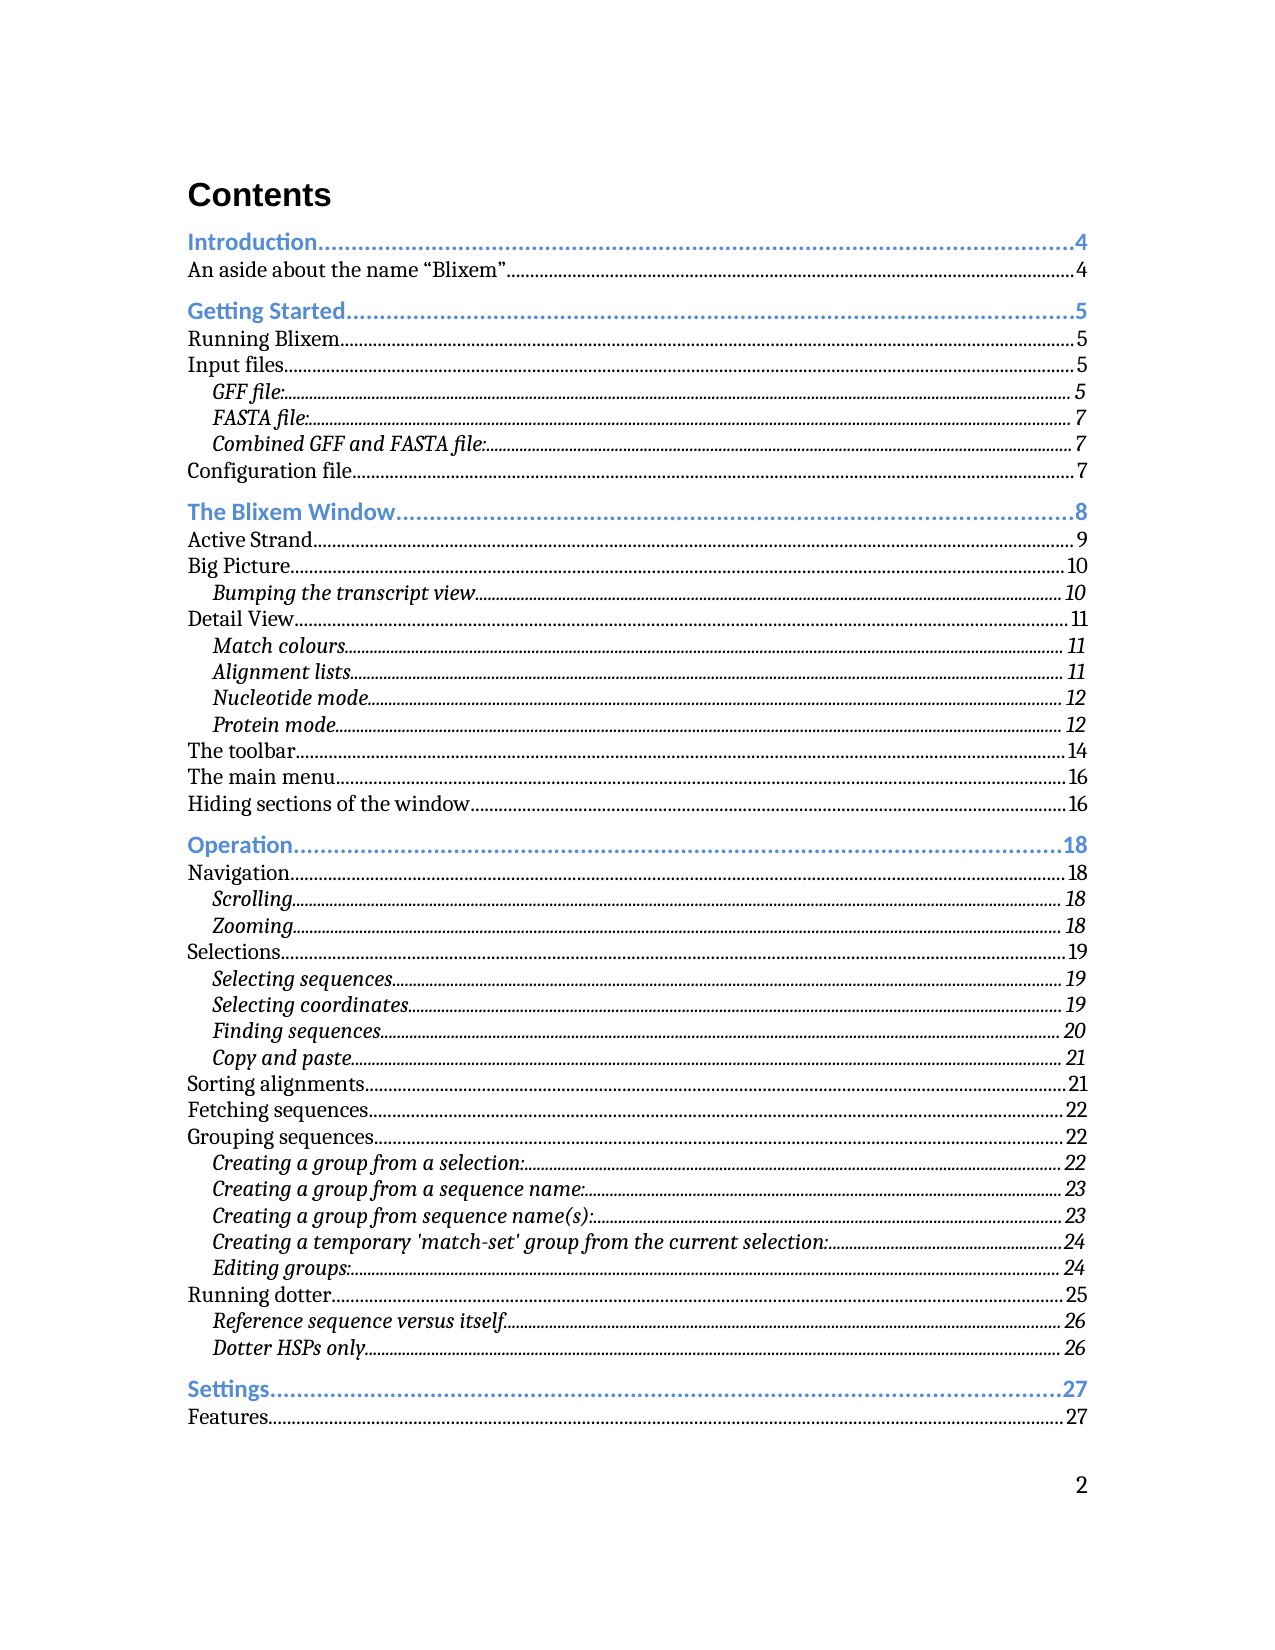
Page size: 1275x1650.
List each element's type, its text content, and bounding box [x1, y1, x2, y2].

text Configuration file 7 [187, 458, 1087, 484]
text Zooming 18 [212, 913, 1087, 939]
text Creating a group from sequence name(s): 23 [212, 1202, 1087, 1229]
text Match colours 11 [212, 632, 1087, 659]
text Nucleotide mode 12 [212, 685, 1087, 711]
text Selecting coordinates 19 [212, 992, 1087, 1018]
text Combined GFF and FASTA file: 7 [212, 431, 1087, 458]
text Big Picture 10 [187, 553, 1087, 580]
text Selecting sequences 19 [212, 965, 1087, 992]
text Bumping the transcript view 10 [212, 580, 1087, 606]
text Running Blixem 5 [187, 326, 1087, 352]
text Grouping sequences 22 [187, 1123, 1087, 1150]
text An aside about the name “Blixem” 4 [187, 256, 1087, 283]
text Operation 18 [187, 829, 1087, 860]
text Editing groups: 24 [212, 1255, 1087, 1282]
text Scrolling 18 [212, 886, 1087, 913]
text Alignment lists 11 [212, 659, 1087, 685]
text Features 27 [187, 1404, 1087, 1430]
text Protein mode 12 [212, 711, 1087, 738]
text The toolbar 14 [187, 738, 1087, 764]
text Getting Started 5 [187, 295, 1087, 326]
text Navigation 18 [187, 860, 1087, 886]
text Creating a temporary 'match-set' group from the current selection: 24 [212, 1229, 1087, 1255]
text Settings 27 [187, 1373, 1087, 1404]
text Detail View 11 [187, 606, 1087, 632]
text Creating a group from a selection: 22 [212, 1150, 1087, 1176]
text FASTA file: 7 [212, 405, 1087, 431]
text Introduction 4 [187, 226, 1087, 256]
text GFF file: 5 [212, 378, 1087, 405]
text Fetching sequences 22 [187, 1097, 1087, 1123]
text The main menu 16 [187, 764, 1087, 791]
text Selections 19 [187, 939, 1087, 965]
text The Blixem Window 8 [187, 496, 1087, 527]
text Copy and paste 21 [212, 1044, 1087, 1071]
text Input files 5 [187, 352, 1087, 378]
text Dotter HSPs only 26 [212, 1334, 1087, 1361]
text Reference sequence versus itself 26 [212, 1308, 1087, 1334]
subtitle Contents [187, 175, 1087, 213]
text Sorting alignments 21 [187, 1071, 1087, 1097]
text Active Strand 9 [187, 527, 1087, 553]
text Creating a group from a sequence name: 23 [212, 1176, 1087, 1202]
text Running dotter 25 [187, 1282, 1087, 1308]
text Finding sequences 20 [212, 1018, 1087, 1044]
text Hiding sections of the window 16 [187, 791, 1087, 817]
